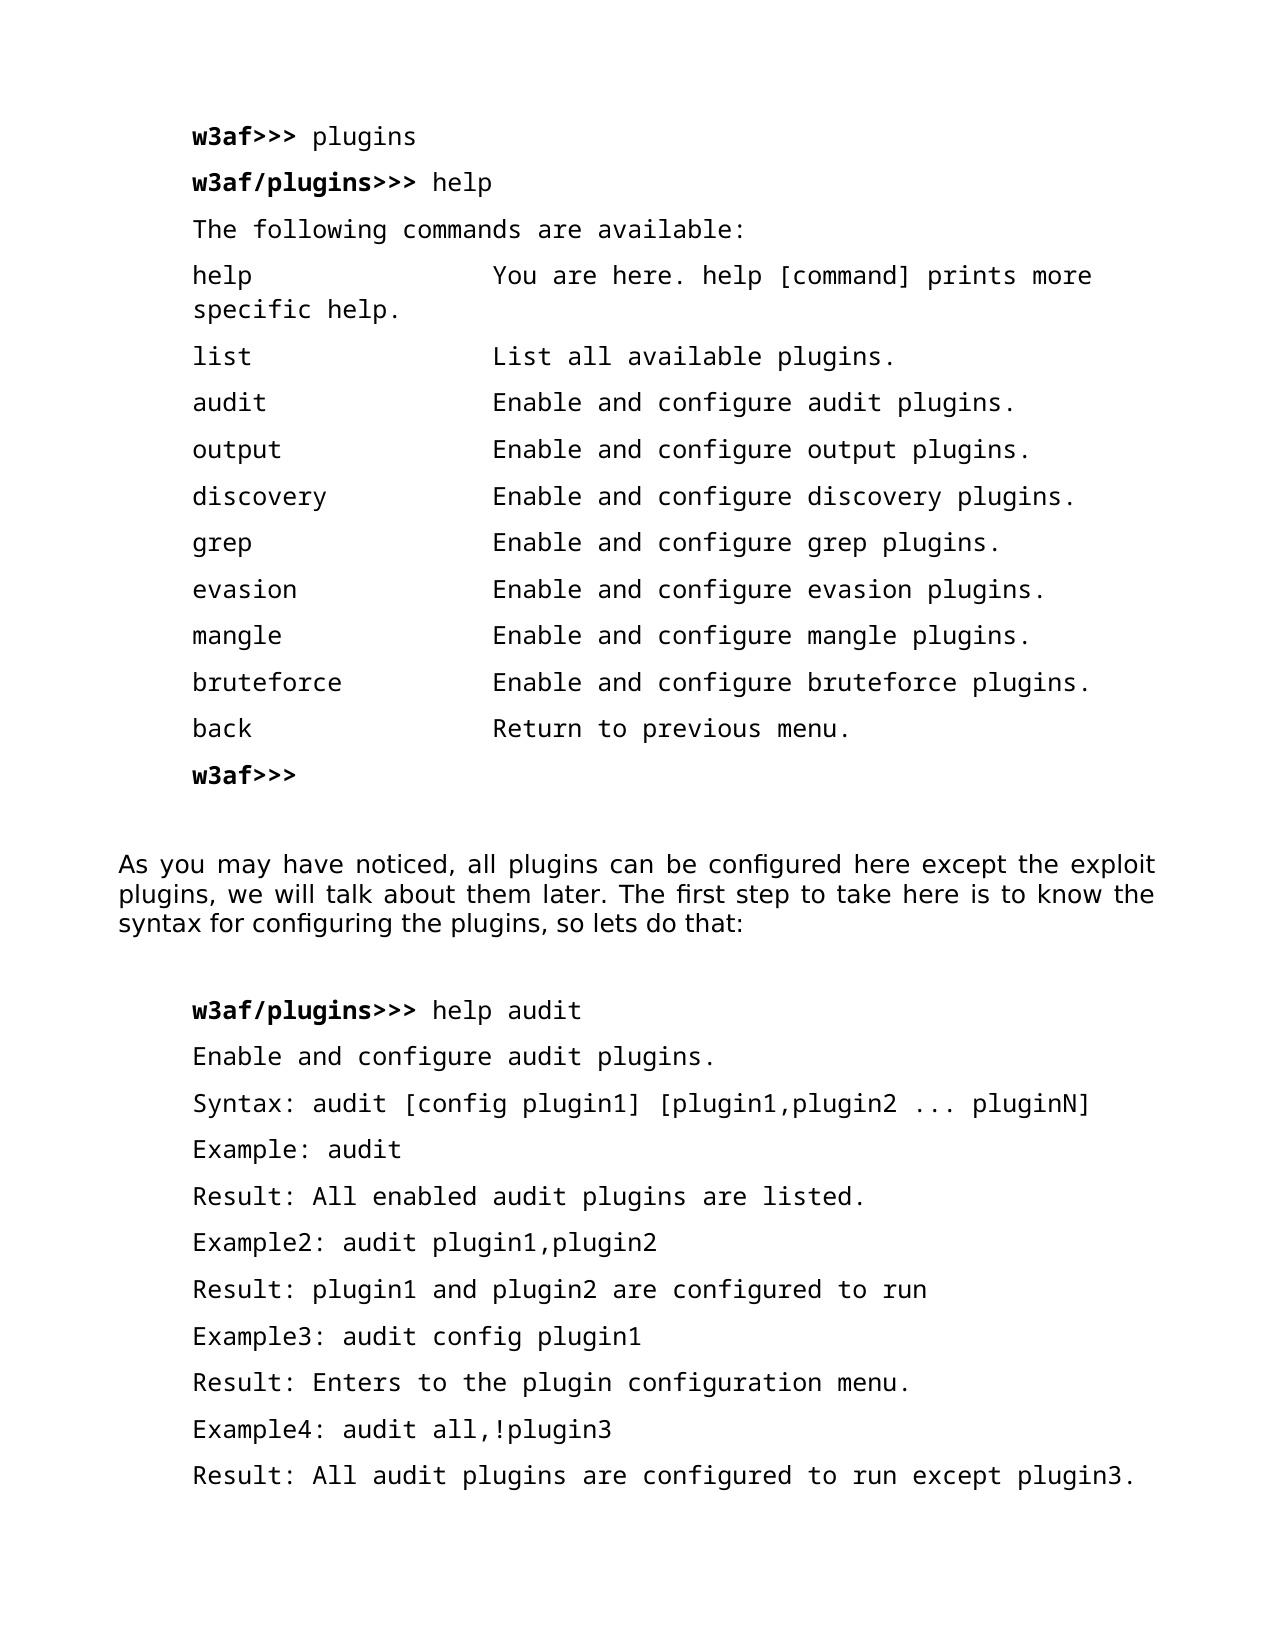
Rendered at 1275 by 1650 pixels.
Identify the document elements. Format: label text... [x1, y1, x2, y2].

text Result: All enabled audit plugins are listed. [192, 1178, 1157, 1213]
text Example3: audit config plugin1 [192, 1318, 1157, 1352]
text w3af/plugins>>> help [192, 165, 1157, 199]
text w3af/plugins>>> help audit [192, 992, 1157, 1026]
text w3af>>> [192, 757, 1157, 792]
text As you may have noticed, all plugins can be configured here except the exploit plugins, we will talk about them later. The first step to take here is to know the syntax for configuring the plugins, so lets do that: [118, 851, 1157, 938]
text output Enable and configure output plugins. [192, 432, 1157, 466]
text Example: audit [192, 1132, 1157, 1166]
text Result: Enters to the plugin configuration menu. [192, 1365, 1157, 1399]
text The following commands are available: [192, 211, 1157, 245]
text Example4: audit all,!plugin3 [192, 1411, 1157, 1445]
text Enable and configure audit plugins. [192, 1039, 1157, 1073]
text help You are here. help [command] prints more specific help. [192, 258, 1157, 326]
text Result: All audit plugins are configured to run except plugin3. [192, 1458, 1157, 1492]
text back Return to previous menu. [192, 711, 1157, 745]
text Syntax: audit [config plugin1] [plugin1,plugin2 ... pluginN] [192, 1085, 1157, 1119]
text audit Enable and configure audit plugins. [192, 385, 1157, 419]
text grep Enable and configure grep plugins. [192, 525, 1157, 559]
text evasion Enable and configure evasion plugins. [192, 571, 1157, 605]
text w3af>>> plugins [192, 118, 1157, 152]
text mangle Enable and configure mangle plugins. [192, 618, 1157, 652]
text discovery Enable and configure discovery plugins. [192, 478, 1157, 512]
text list List all available plugins. [192, 338, 1157, 372]
text bruteforce Enable and configure bruteforce plugins. [192, 664, 1157, 698]
text Example2: audit plugin1,plugin2 [192, 1225, 1157, 1259]
text Result: plugin1 and plugin2 are configured to run [192, 1272, 1157, 1306]
